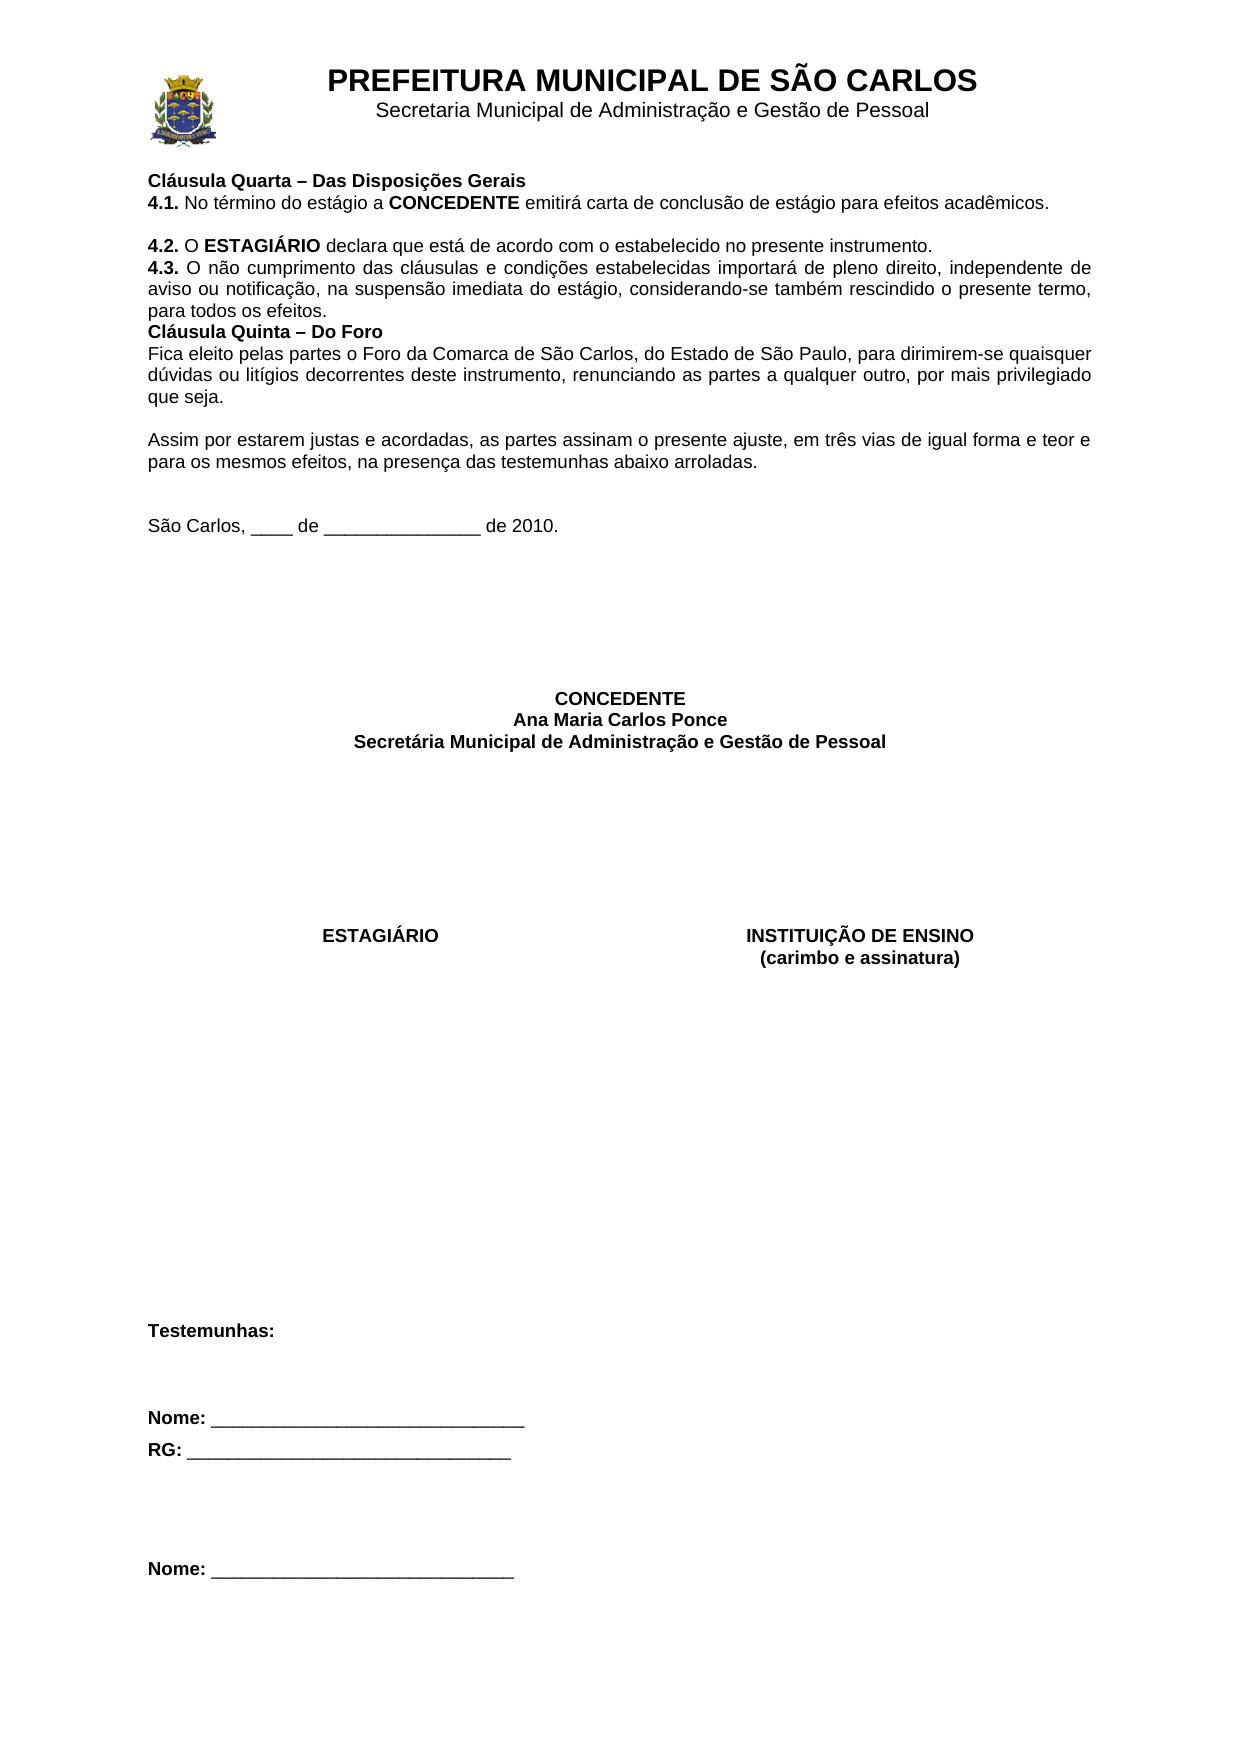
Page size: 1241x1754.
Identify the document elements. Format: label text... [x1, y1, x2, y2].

table_cell (carimbo e assinatura) [620, 946, 1100, 968]
text Nome: ______________________________ [148, 1406, 1092, 1428]
picture [222, 60, 1083, 136]
subtitle Cláusula Quinta – Do Foro [148, 321, 1092, 343]
text Secretária Municipal de Administração e Gestão de Pessoal [148, 731, 1092, 752]
text Fica eleito pelas partes o Foro da Comarca de São Carlos, do Estado de São Paulo, para dirimirem-se quaisquer dúvidas ou litígios decorrentes deste instrumento, renunciando as partes a qualquer outro, por mais privilegiado que seja. [148, 343, 1092, 407]
table_cell [140, 946, 620, 968]
subtitle Concedente [148, 688, 1092, 709]
table_header INSTITUIÇÃO DE ENSINO [620, 925, 1100, 946]
text Assim por estarem justas e acordadas, as partes assinam o presente ajuste, em três vias de igual forma e teor e para os mesmos efeitos, na presença das testemunhas abaixo arroladas. [148, 429, 1092, 472]
text 4.2. O ESTAGIÁRIO declara que está de acordo com o estabelecido no presente instrumento. [148, 235, 1092, 256]
text RG: _______________________________ [148, 1439, 1092, 1460]
subtitle Cláusula Quarta – Das Disposições Gerais [148, 170, 1092, 192]
text 4.3. O não cumprimento das cláusulas e condições estabelecidas importará de pleno direito, independente de aviso ou notificação, na suspensão imediata do estágio, considerando-se também rescindido o presente termo, para todos os efeitos. [148, 256, 1092, 321]
text Nome: _____________________________ [148, 1557, 1092, 1579]
text Ana Maria Carlos Ponce [148, 709, 1092, 731]
text Testemunhas: [148, 1320, 1092, 1342]
text São Carlos, ____ de _______________ de 2010. [148, 515, 1092, 537]
text 4.1. No término do estágio a CONCEDENTE emitirá carta de conclusão de estágio para efeitos acadêmicos. [148, 192, 1092, 213]
picture [149, 74, 216, 147]
table_header ESTAGIÁRIO [140, 925, 620, 946]
